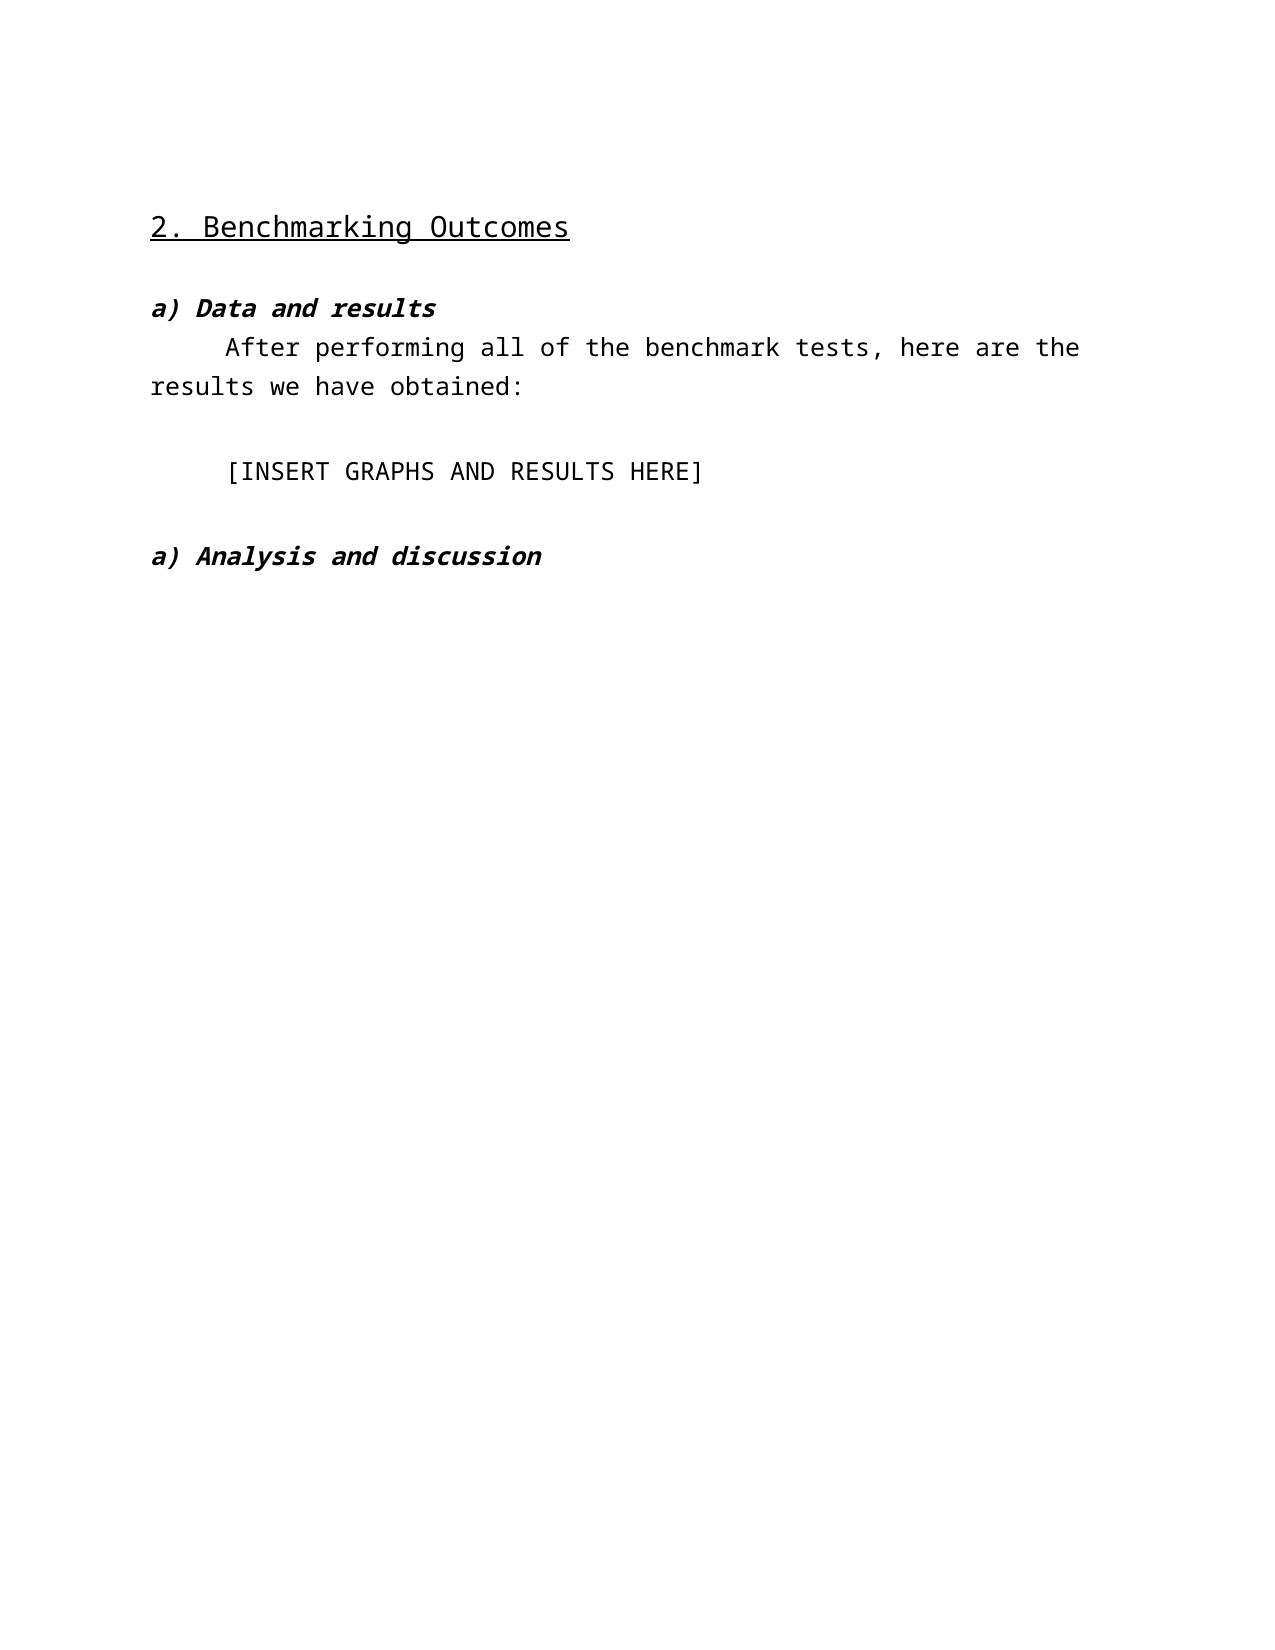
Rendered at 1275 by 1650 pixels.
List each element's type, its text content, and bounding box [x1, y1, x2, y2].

text 2. Benchmarking Outcomes [150, 206, 1125, 246]
text a) Analysis and discussion [150, 538, 1125, 573]
text After performing all of the benchmark tests, here are the results we have obtained: [150, 330, 1125, 403]
text [INSERT GRAPHS AND RESULTS HERE] [150, 454, 1125, 488]
text a) Data and results [150, 251, 1125, 325]
